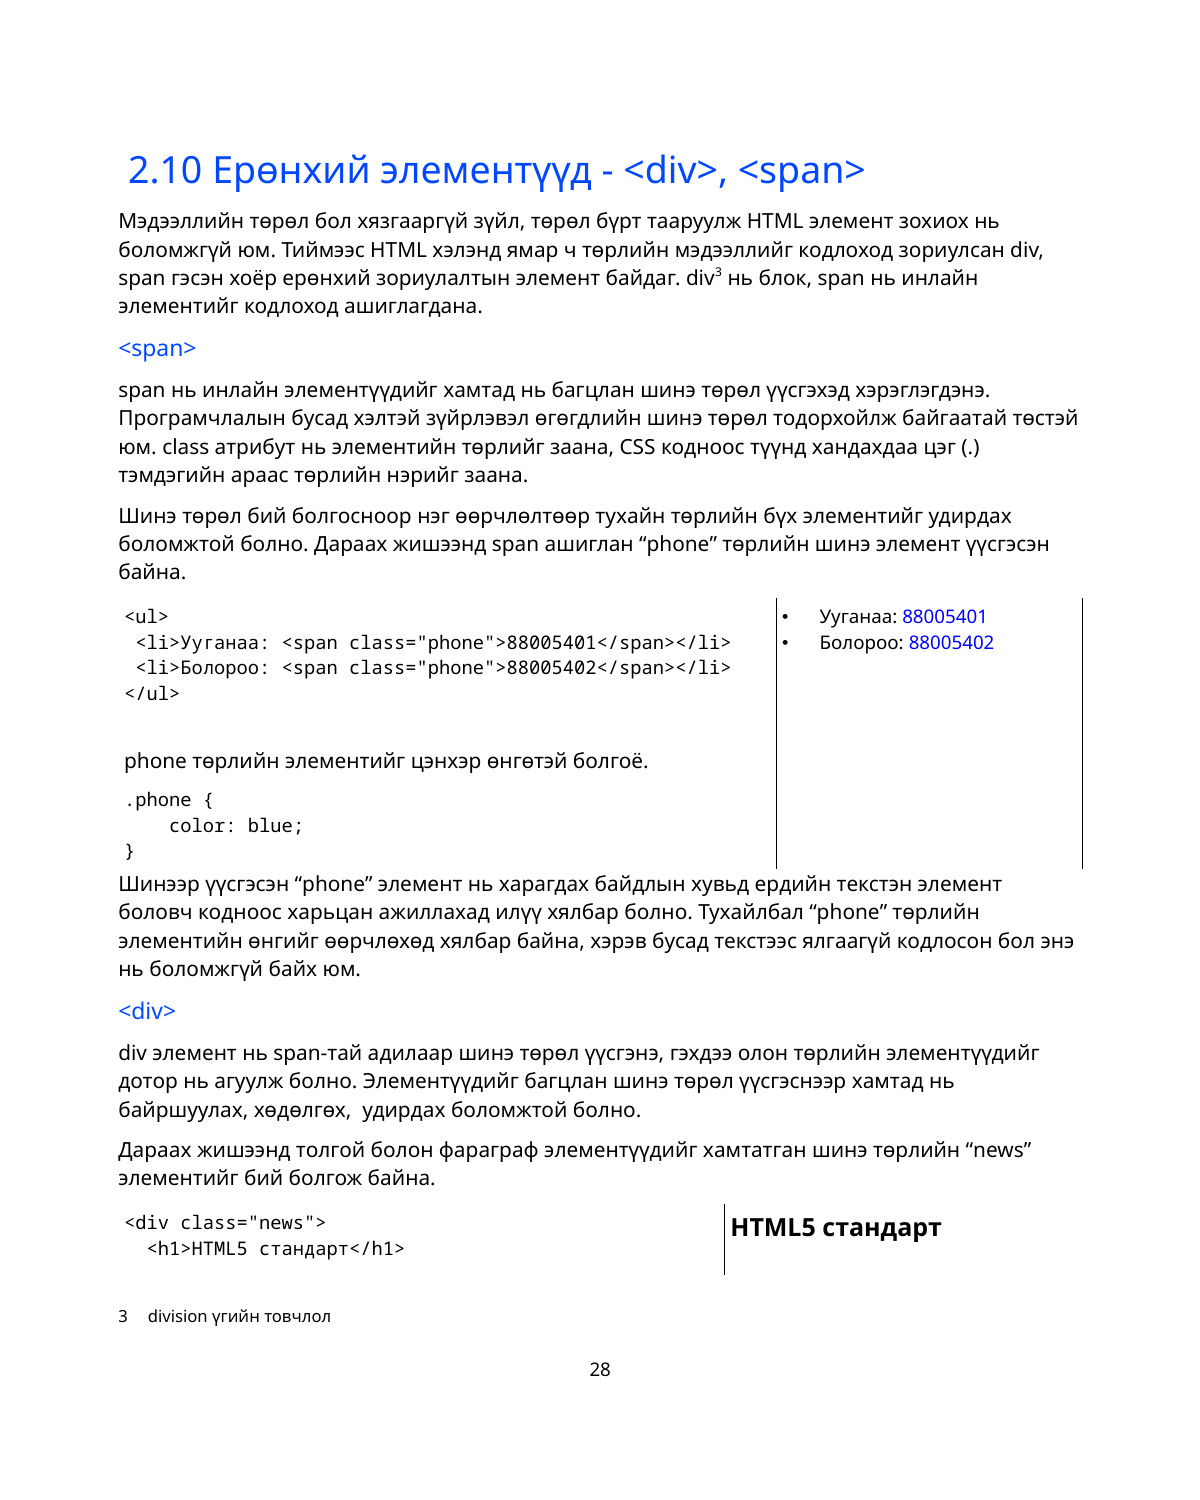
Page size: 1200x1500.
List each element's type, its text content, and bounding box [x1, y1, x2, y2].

table_header Ууганаа: 88005401 Болороо: 88005402 [777, 598, 1082, 869]
subtitle Ерөнхий элементүүд - <div>, <span> [118, 143, 1082, 194]
table_header <div class="news"> <h1>HTML5 стандарт</h1> [118, 1204, 724, 1275]
text Шинэ төрөл бий болгосноор нэг өөрчлөлтөөр тухайн төрлийн бүх элементийг удирдах боломжтой болно. Дараах жишээнд span ашиглан “phone” төрлийн шинэ элемент үүсгэсэн байна. [118, 501, 1082, 586]
text division үгийн товчлол [118, 1304, 1082, 1327]
table_header HTML5 стандарт [725, 1204, 1083, 1275]
subtitle <div> [118, 995, 1082, 1026]
text Мэдээллийн төрөл бол хязгааргүй зүйл, төрөл бүрт тааруулж HTML элемент зохиох нь боломжгүй юм. Тиймээс HTML хэлэнд ямар ч төрлийн мэдээллийг кодлоход зориулсан div, span гэсэн хоёр ерөнхий зориулалтын элемент байдаг. div нь блок, span нь инлайн элементийг кодлоход ашиглагдана. [118, 206, 1082, 320]
table_header <ul> <li>Ууганаа: <span class="phone">88005401</span></li> <li>Болороо: <span class="phone">88005402</span></li> </ul> phone төрлийн элементийг цэнхэр өнгөтэй болгоё. .phone { color: blue; } [118, 598, 776, 869]
text Шинээр үүсгэсэн “phone” элемент нь харагдах байдлын хувьд ердийн текстэн элемент боловч кодноос харьцан ажиллахад илүү хялбар болно. Тухайлбал “phone” төрлийн элементийн өнгийг өөрчлөхөд хялбар байна, хэрэв бусад текстээс ялгаагүй кодлосон бол энэ нь боломжгүй байх юм. [118, 869, 1082, 983]
text span нь инлайн элементүүдийг хамтад нь багцлан шинэ төрөл үүсгэхэд хэрэглэгдэнэ. Програмчлалын бусад хэлтэй зүйрлэвэл өгөгдлийн шинэ төрөл тодорхойлж байгаатай төстэй юм. class атрибут нь элементийн төрлийг заана, CSS кодноос түүнд хандахдаа цэг (.) тэмдэгийн араас төрлийн нэрийг заана. [118, 375, 1082, 489]
text div элемент нь span-тай адилаар шинэ төрөл үүсгэнэ, гэхдээ олон төрлийн элементүүдийг дотор нь агуулж болно. Элементүүдийг багцлан шинэ төрөл үүсгэснээр хамтад нь байршуулах, хөдөлгөх, удирдах боломжтой болно. [118, 1038, 1082, 1123]
subtitle <span> [118, 332, 1082, 363]
text Дараах жишээнд толгой болон фараграф элементүүдийг хамтатган шинэ төрлийн “news” элементийг бий болгож байна. [118, 1135, 1082, 1192]
